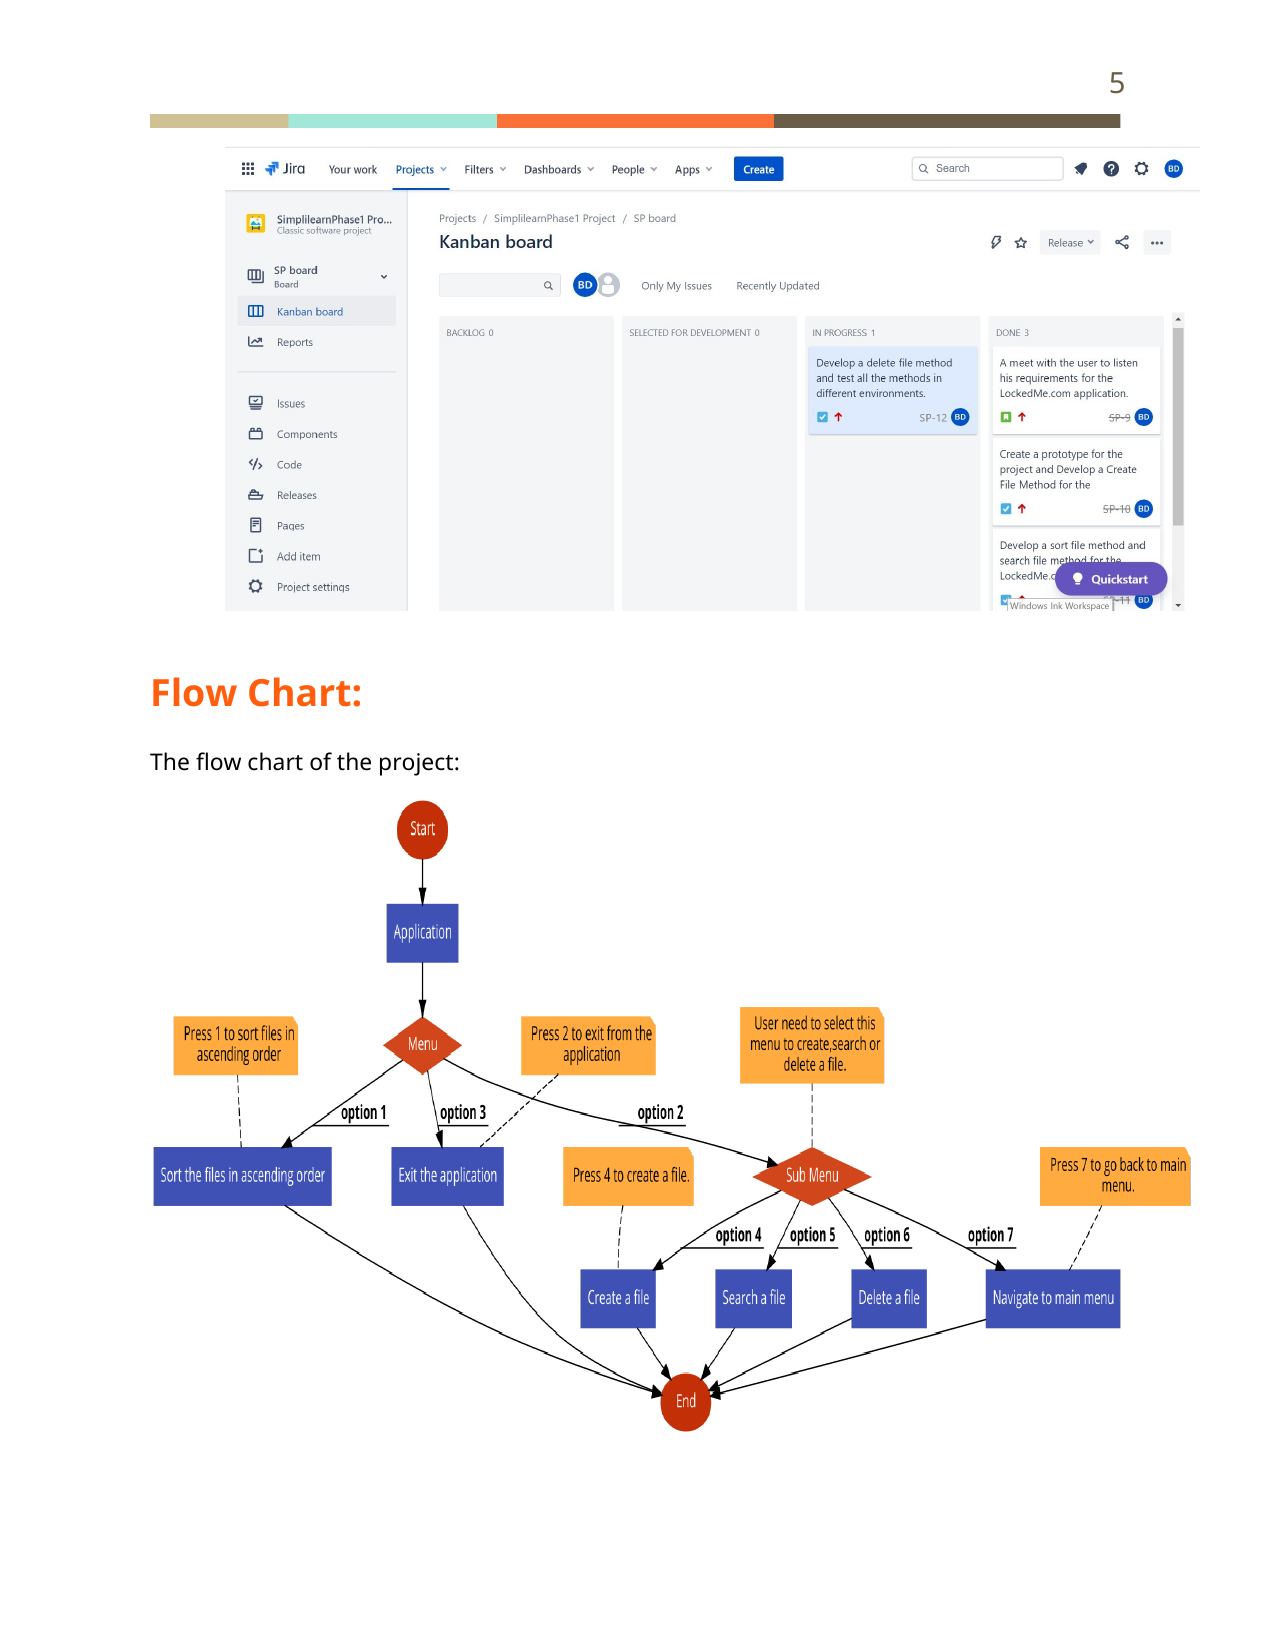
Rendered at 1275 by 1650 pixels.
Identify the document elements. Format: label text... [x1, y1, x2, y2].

subtitle Flow Chart: [150, 667, 1125, 718]
picture [150, 114, 1121, 128]
picture [225, 146, 1200, 611]
picture [150, 795, 1202, 1453]
text The flow chart of the project: [150, 746, 1125, 777]
